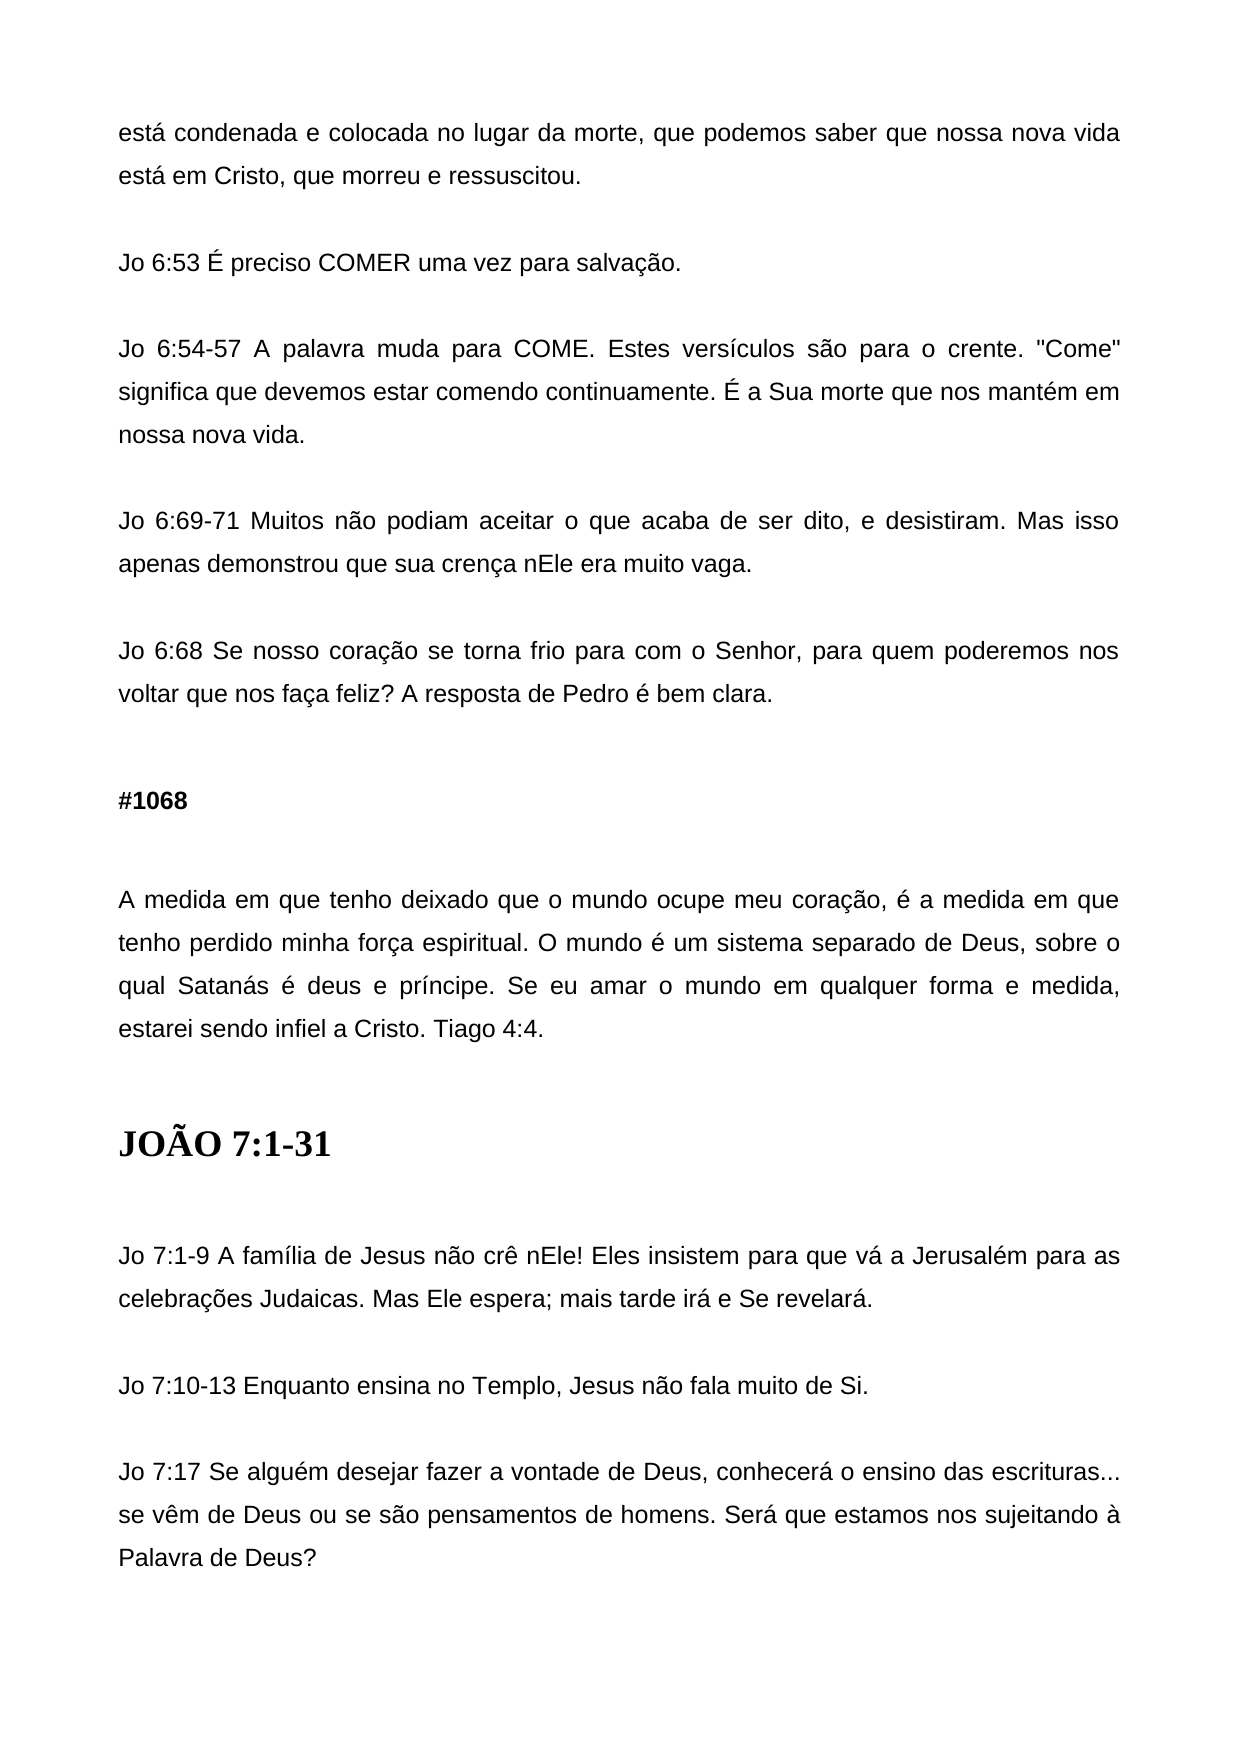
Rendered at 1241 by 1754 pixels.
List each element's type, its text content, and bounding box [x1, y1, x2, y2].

text Jo 6:69-71 Muitos não podiam aceitar o que acaba de ser dito, e desistiram. Mas isso apenas demonstrou que sua crença nEle era muito vaga. [118, 506, 1122, 578]
subtitle #1068 [118, 786, 1122, 814]
text está condenada e colocada no lugar da morte, que podemos saber que nossa nova vida está em Cristo, que morreu e ressuscitou. [118, 118, 1122, 190]
text Jo 6:53 É preciso COMER uma vez para salvação. [118, 247, 1122, 276]
text A medida em que tenho deixado que o mundo ocupe meu coração, é a medida em que tenho perdido minha força espiritual. O mundo é um sistema separado de Deus, sobre o qual Satanás é deus e príncipe. Se eu amar o mundo em qualquer forma e medida, estarei sendo infiel a Cristo. Tiago 4:4. [118, 884, 1122, 1043]
text Jo 6:54-57 A palavra muda para COME. Estes versículos são para o crente. "Come" significa que devemos estar comendo continuamente. É a Sua morte que nos mantém em nossa nova vida. [118, 334, 1122, 449]
text Jo 7:17 Se alguém desejar fazer a vontade de Deus, conhecerá o ensino das escrituras... se vêm de Deus ou se são pensamentos de homens. Será que estamos nos sujeitando à Palavra de Deus? [118, 1457, 1122, 1572]
text Jo 7:1-9 A família de Jesus não crê nEle! Eles insistem para que vá a Jerusalém para as celebrações Judaicas. Mas Ele espera; mais tarde irá e Se revelará. [118, 1241, 1122, 1313]
text Jo 7:10-13 Enquanto ensina no Templo, Jesus não fala muito de Si. [118, 1371, 1122, 1399]
subtitle JOÃO 7:1-31 [118, 1121, 1122, 1164]
text Jo 6:68 Se nosso coração se torna frio para com o Senhor, para quem poderemos nos voltar que nos faça feliz? A resposta de Pedro é bem clara. [118, 636, 1122, 707]
